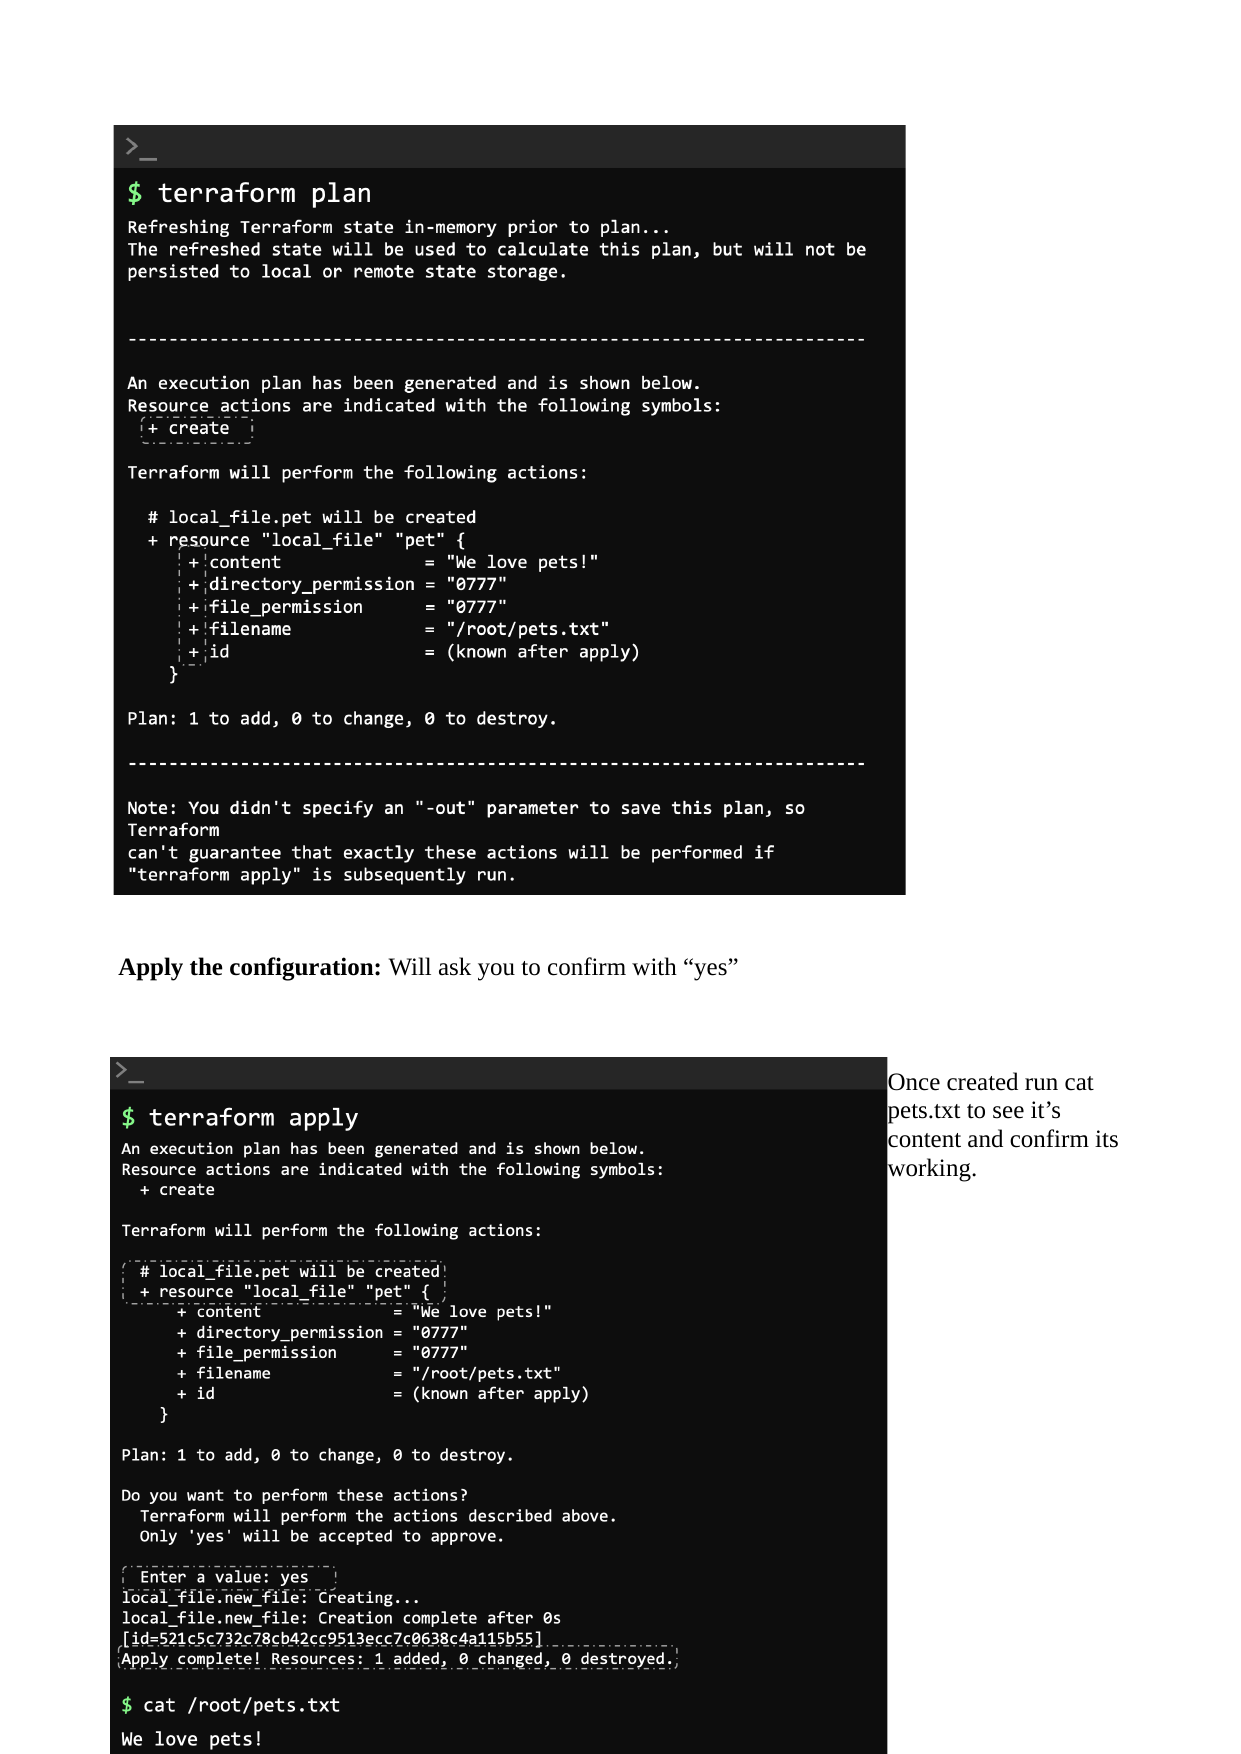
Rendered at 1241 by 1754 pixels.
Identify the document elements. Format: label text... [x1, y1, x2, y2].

text Apply the configuration: Will ask you to confirm with “yes” [118, 952, 1122, 981]
picture [110, 1057, 888, 1754]
picture [113, 125, 906, 895]
text Once created run cat pets.txt to see it’s content and confirm its working. [888, 1067, 1122, 1182]
